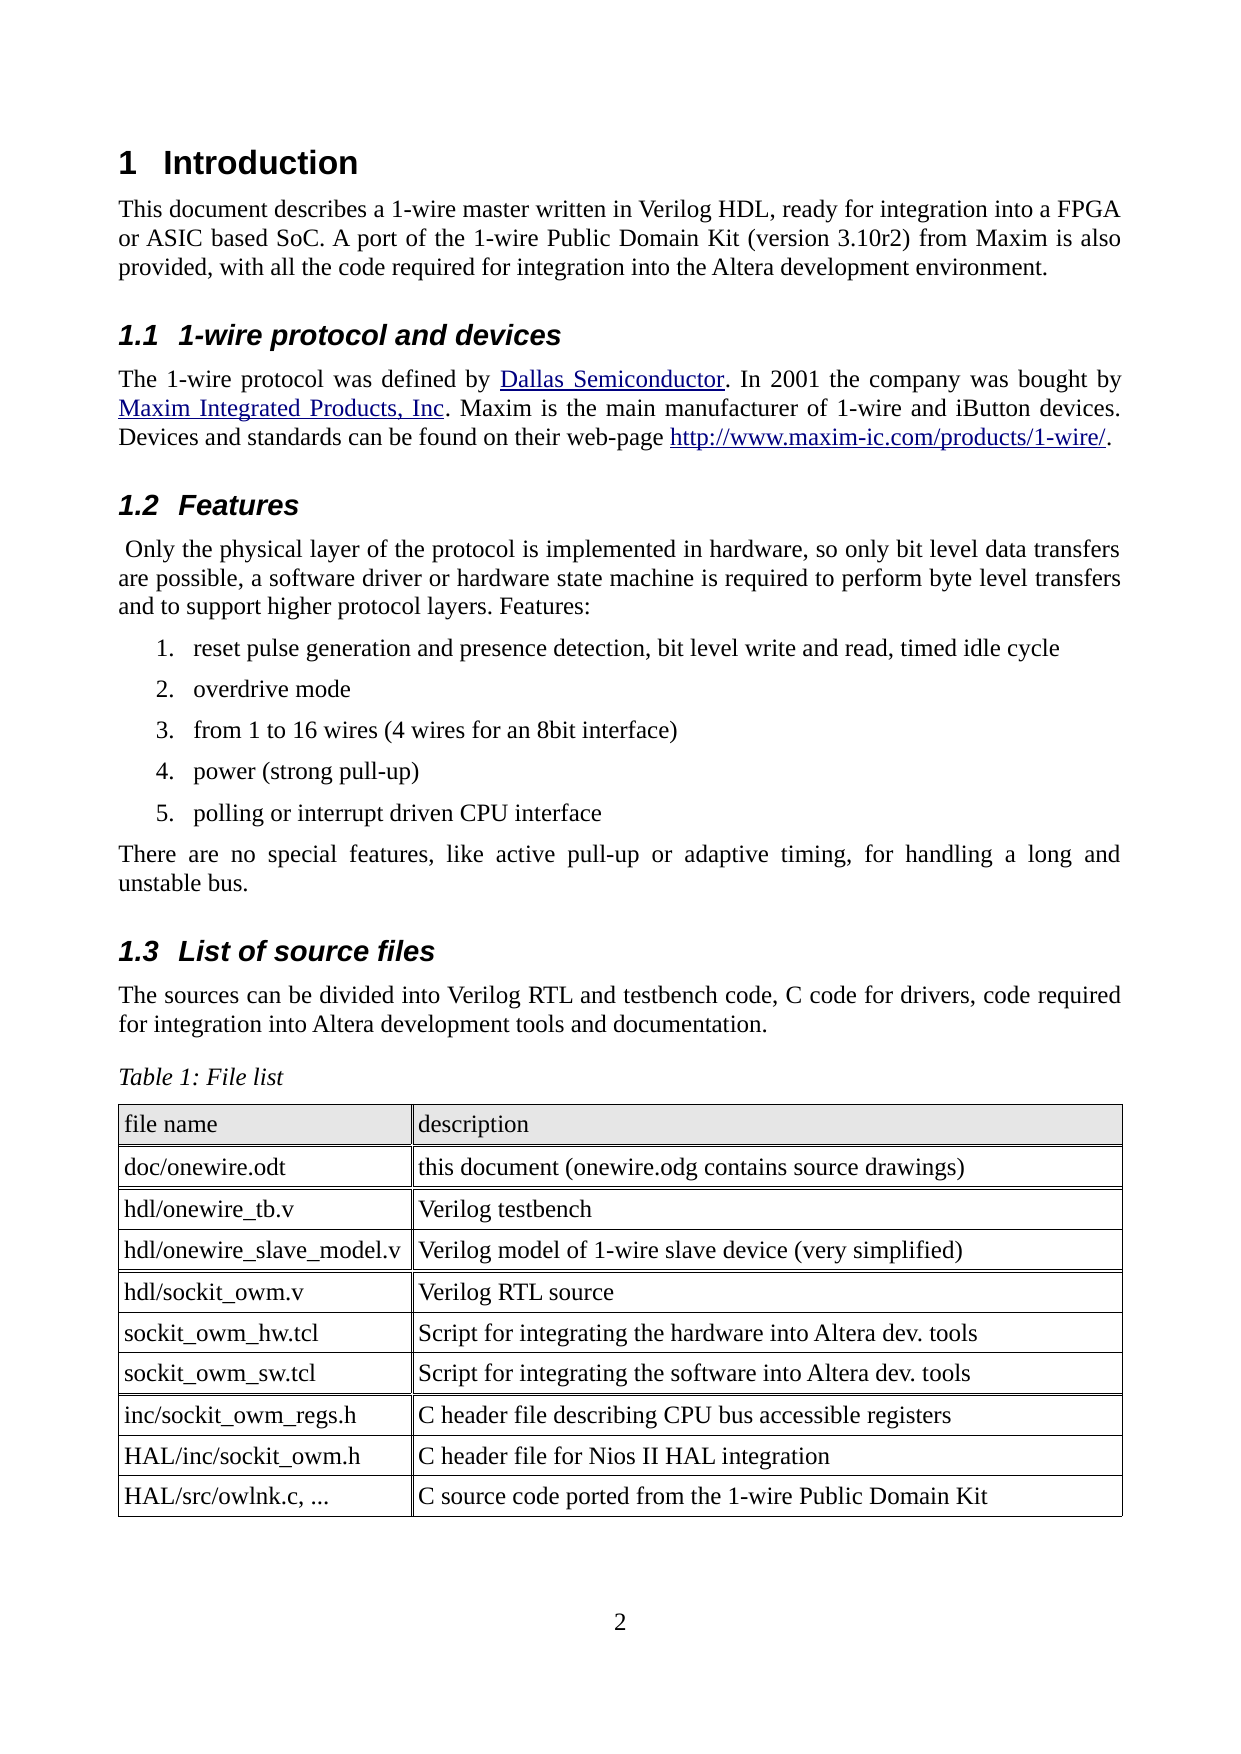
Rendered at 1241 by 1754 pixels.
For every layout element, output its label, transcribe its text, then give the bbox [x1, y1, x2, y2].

table_cell Verilog testbench [414, 1190, 1122, 1229]
subtitle Introduction [118, 143, 1122, 182]
table_cell C header file describing CPU bus accessible registers [414, 1396, 1122, 1435]
table_cell sockit_owm_sw.tcl [119, 1353, 411, 1392]
text This document describes a 1-wire master written in Verilog HDL, ready for integration into a FPGA or ASIC based SoC. A port of the 1-wire Public Domain Kit (version 3.10r2) from Maxim is also provided, with all the code required for integration into the Altera development environment. [118, 194, 1122, 281]
table_cell doc/onewire.odt [119, 1147, 411, 1186]
text Table 1: File list [118, 1062, 1122, 1091]
table_cell C header file for Nios II HAL integration [414, 1436, 1122, 1475]
table_header file name [119, 1105, 411, 1144]
text The 1-wire protocol was defined by Dallas Semiconductor. In 2001 the company was bought by Maxim Integrated Products, Inc. Maxim is the main manufacturer of 1-wire and iButton devices. Devices and standards can be found on their web-page http://www.maxim-ic.com/products/1-wire/. [118, 364, 1122, 450]
table_cell sockit_owm_hw.tcl [119, 1313, 411, 1352]
table_cell hdl/sockit_owm.v [119, 1273, 411, 1312]
text Only the physical layer of the protocol is implemented in hardware, so only bit level data transfers are possible, a software driver or hardware state machine is required to perform byte level transfers and to support higher protocol layers. Features: [118, 534, 1122, 620]
list reset pulse generation and presence detection, bit level write and read, timed idle cycle [156, 633, 1122, 661]
table_cell hdl/onewire_tb.v [119, 1190, 411, 1229]
list overdrive mode [156, 674, 1122, 703]
list from 1 to 16 wires (4 wires for an 8bit interface) [156, 715, 1122, 744]
table_cell hdl/onewire_slave_model.v [119, 1230, 411, 1269]
list power (strong pull-up) [156, 756, 1122, 785]
table_cell Script for integrating the software into Altera dev. tools [414, 1353, 1122, 1392]
subtitle Features [118, 488, 1122, 521]
table_cell this document (onewire.odg contains source drawings) [414, 1147, 1122, 1186]
table_cell C source code ported from the 1-wire Public Domain Kit [414, 1476, 1122, 1516]
table_cell Verilog model of 1-wire slave device (very simplified) [414, 1230, 1122, 1269]
table_cell HAL/inc/sockit_owm.h [119, 1436, 411, 1475]
table_cell Script for integrating the hardware into Altera dev. tools [414, 1313, 1122, 1352]
text The sources can be divided into Verilog RTL and testbench code, C code for drivers, code required for integration into Altera development tools and documentation. [118, 980, 1122, 1037]
subtitle List of source files [118, 934, 1122, 967]
table_cell inc/sockit_owm_regs.h [119, 1396, 411, 1435]
table_header description [414, 1105, 1122, 1144]
text There are no special features, like active pull-up or adaptive timing, for handling a long and unstable bus. [118, 839, 1122, 896]
table_cell HAL/src/owlnk.c, ... [119, 1476, 411, 1516]
list polling or interrupt driven CPU interface [156, 798, 1122, 826]
table_cell Verilog RTL source [414, 1273, 1122, 1312]
subtitle 1-wire protocol and devices [118, 318, 1122, 352]
